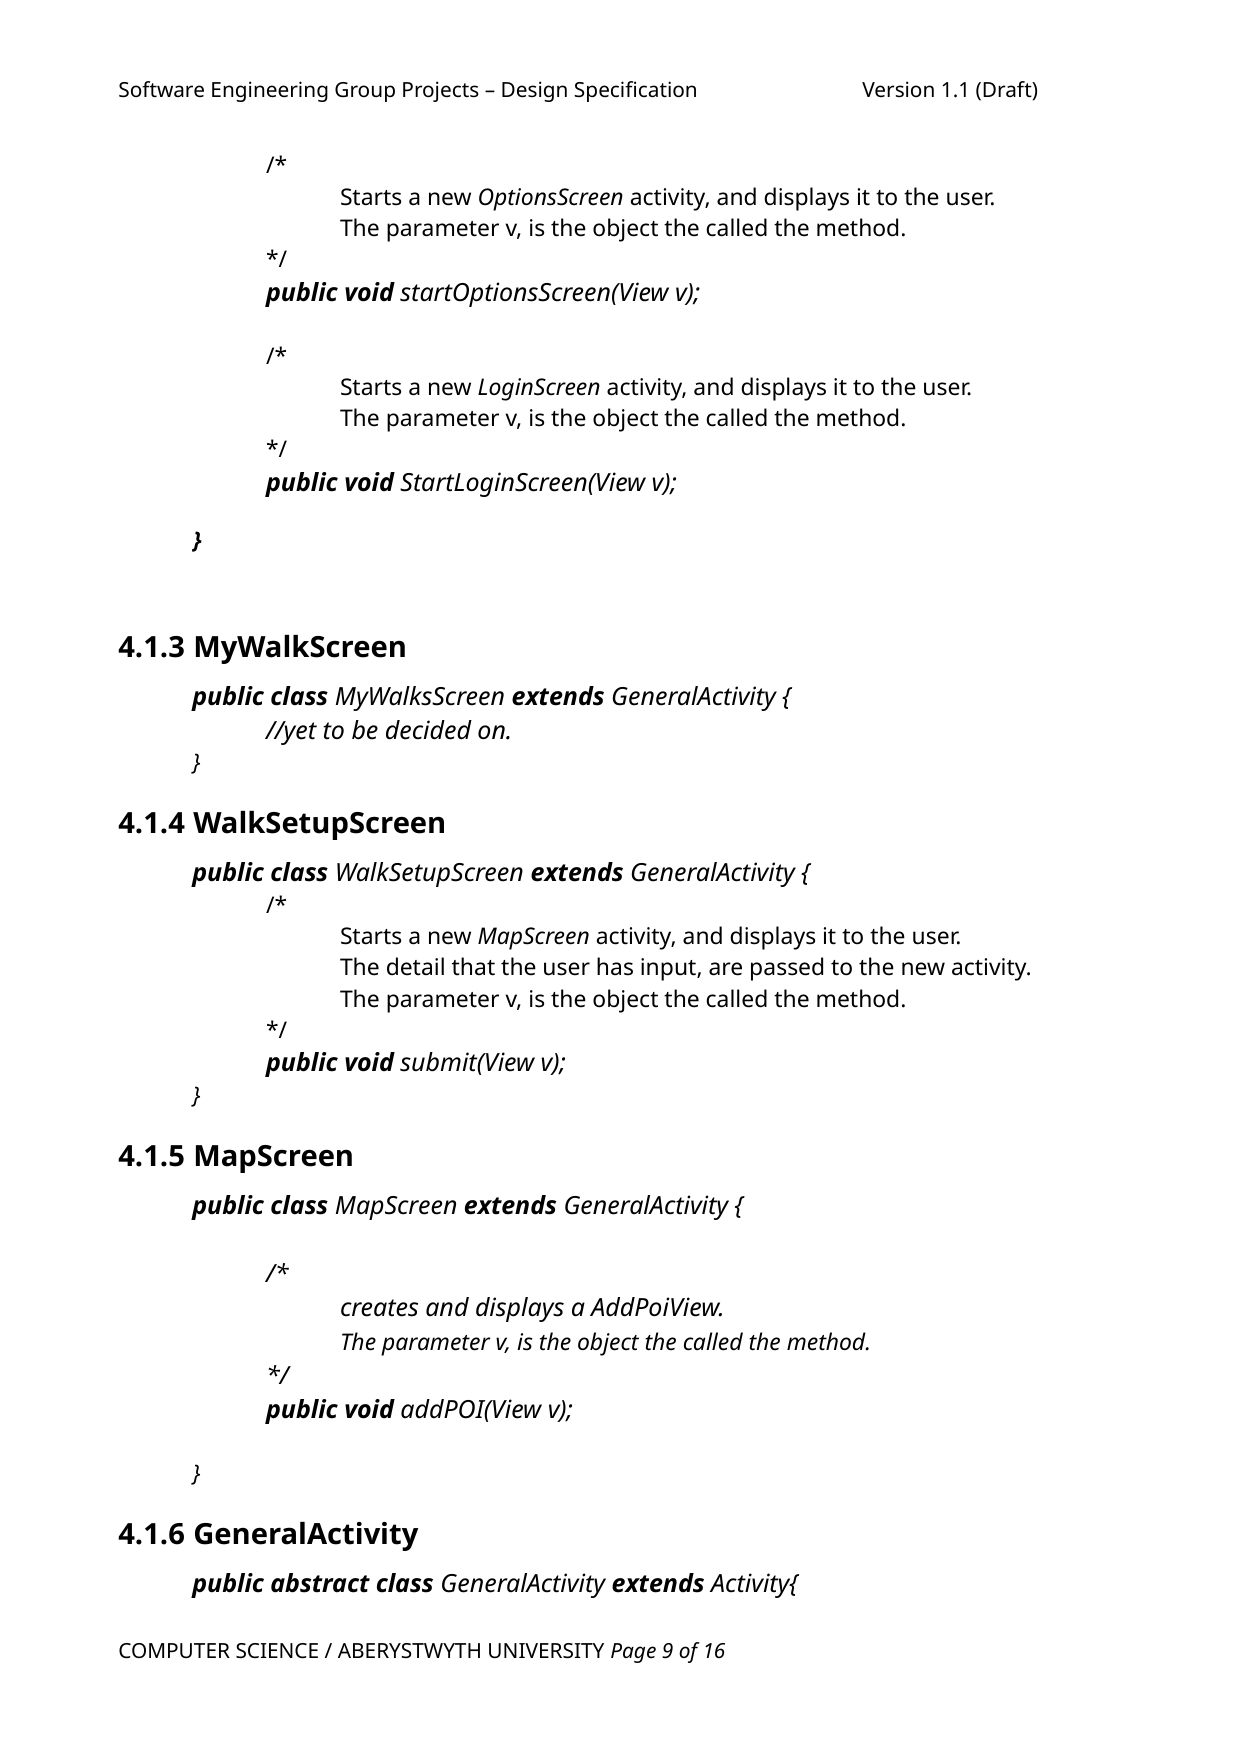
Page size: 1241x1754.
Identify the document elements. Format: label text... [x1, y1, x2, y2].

text public class MyWalksScreen extends GeneralActivity { [192, 678, 1122, 712]
text /* [192, 340, 1122, 371]
text The parameter v, is the object the called the method. [192, 212, 1122, 243]
subtitle } [118, 524, 1122, 588]
text */ [192, 1014, 1122, 1045]
text Starts a new LoginScreen activity, and displays it to the user. [192, 371, 1122, 402]
text */ [192, 433, 1122, 465]
text public abstract class GeneralActivity extends Activity{ [192, 1566, 1122, 1600]
subtitle MyWalkScreen [118, 626, 1122, 666]
text The parameter v, is the object the called the method. [192, 983, 1122, 1014]
text creates and displays a AddPoiView. [192, 1290, 1122, 1324]
text //yet to be decided on. [192, 712, 1122, 746]
text Starts a new MapScreen activity, and displays it to the user. [192, 920, 1122, 951]
text public void startOptionsScreen(View v); [192, 274, 1122, 308]
text } [192, 746, 1122, 778]
text public class MapScreen extends GeneralActivity { [192, 1188, 1122, 1222]
text public void addPOI(View v); [192, 1392, 1122, 1426]
text Starts a new OptionsScreen activity, and displays it to the user. [192, 181, 1122, 212]
text /* [192, 149, 1122, 181]
text } [192, 1457, 1122, 1488]
subtitle MapScreen [118, 1135, 1122, 1175]
text The detail that the user has input, are passed to the new activity. [192, 951, 1122, 983]
subtitle GeneralActivity [118, 1513, 1122, 1553]
text The parameter v, is the object the called the method. [192, 402, 1122, 433]
text public void submit(View v); [192, 1045, 1122, 1079]
text */ [192, 243, 1122, 274]
text public class WalkSetupScreen extends GeneralActivity { [192, 855, 1122, 889]
text public void StartLoginScreen(View v); [192, 465, 1122, 499]
text /* [192, 1256, 1122, 1290]
subtitle WalkSetupScreen [118, 803, 1122, 842]
text The parameter v, is the object the called the method. [192, 1324, 1122, 1358]
text /* [192, 889, 1122, 920]
text */ [192, 1358, 1122, 1392]
text } [192, 1079, 1122, 1110]
